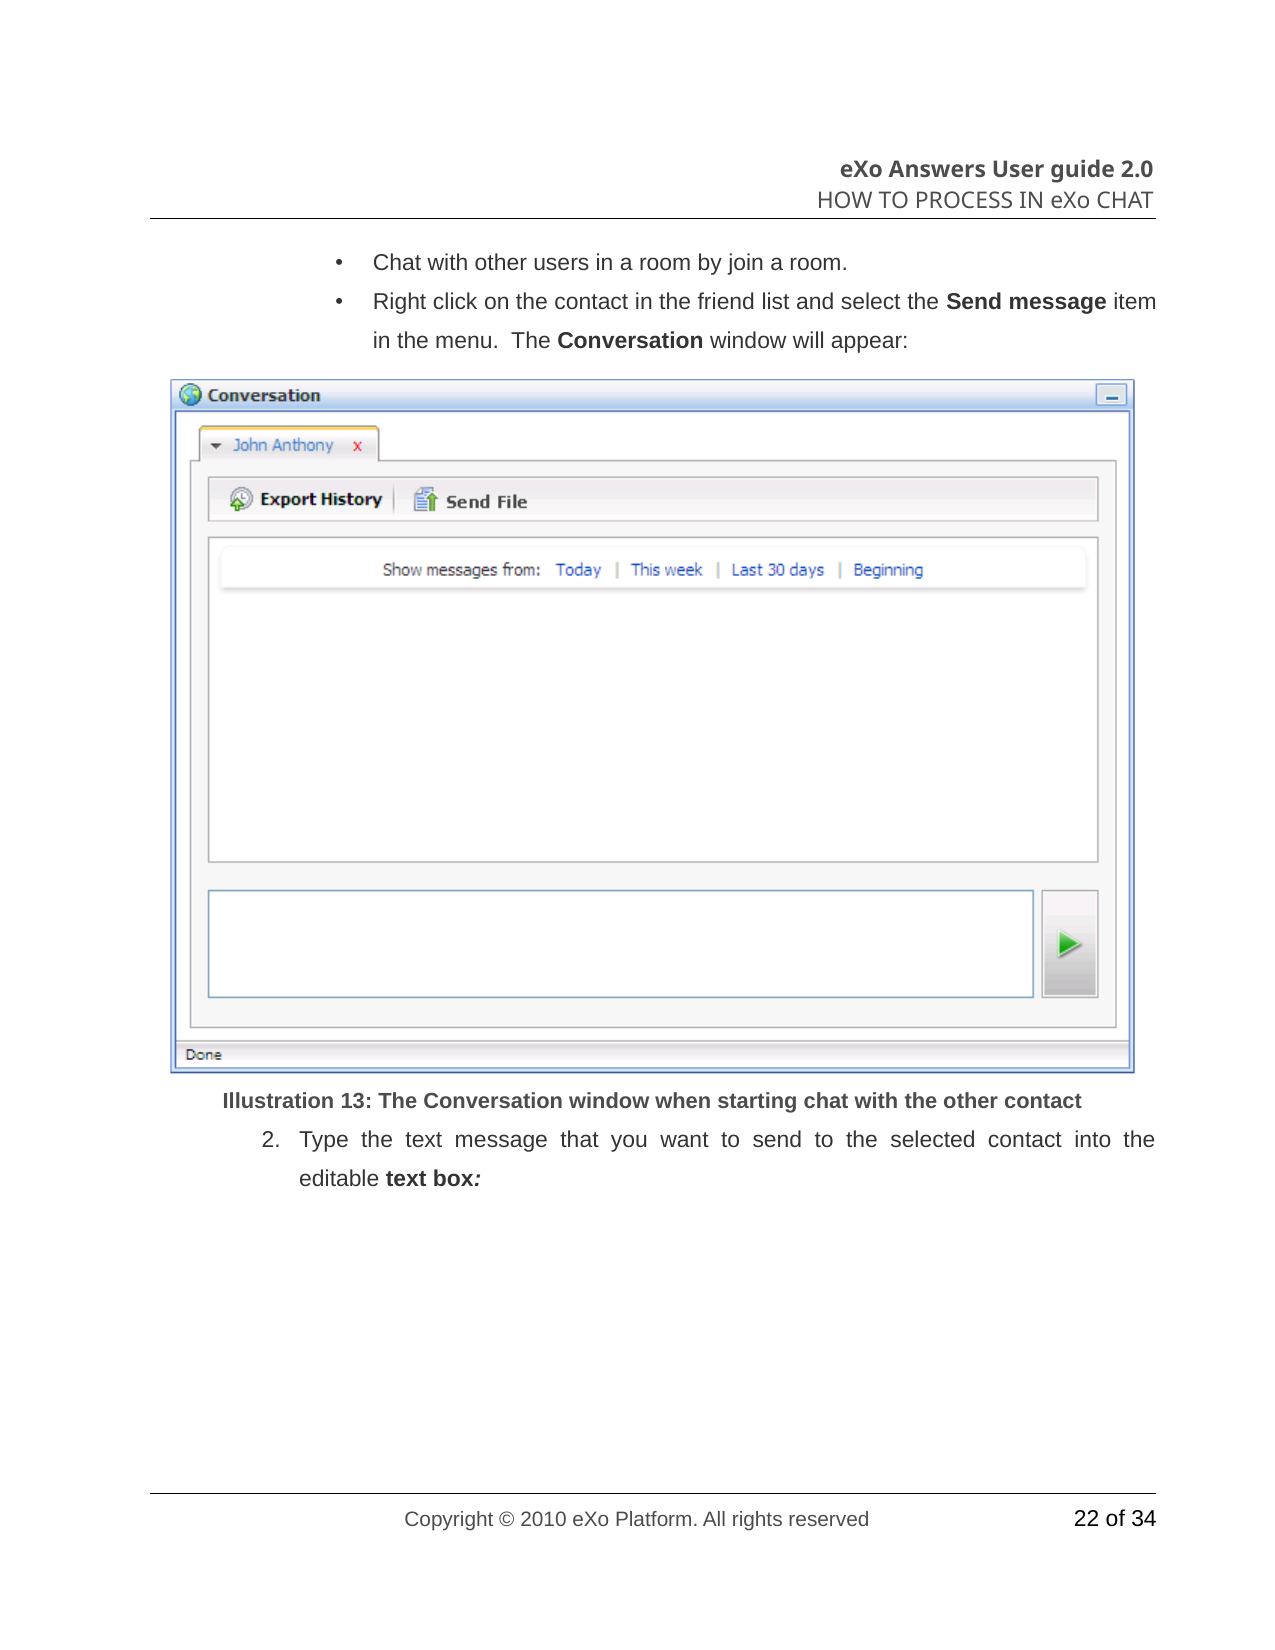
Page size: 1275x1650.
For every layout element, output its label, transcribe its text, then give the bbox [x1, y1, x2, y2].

list Type the text message that you want to send to the selected contact into the editable text box: [261, 367, 1156, 1192]
list Right click on the contact in the friend list and select the Send message item in the menu. The Conversation window will appear: [335, 288, 1156, 354]
list Illustration 13: The Conversation window when starting chat with the other contact [170, 1075, 1135, 1113]
list Chat with other users in a room by join a room. [335, 248, 1156, 275]
picture [169, 379, 1135, 1075]
